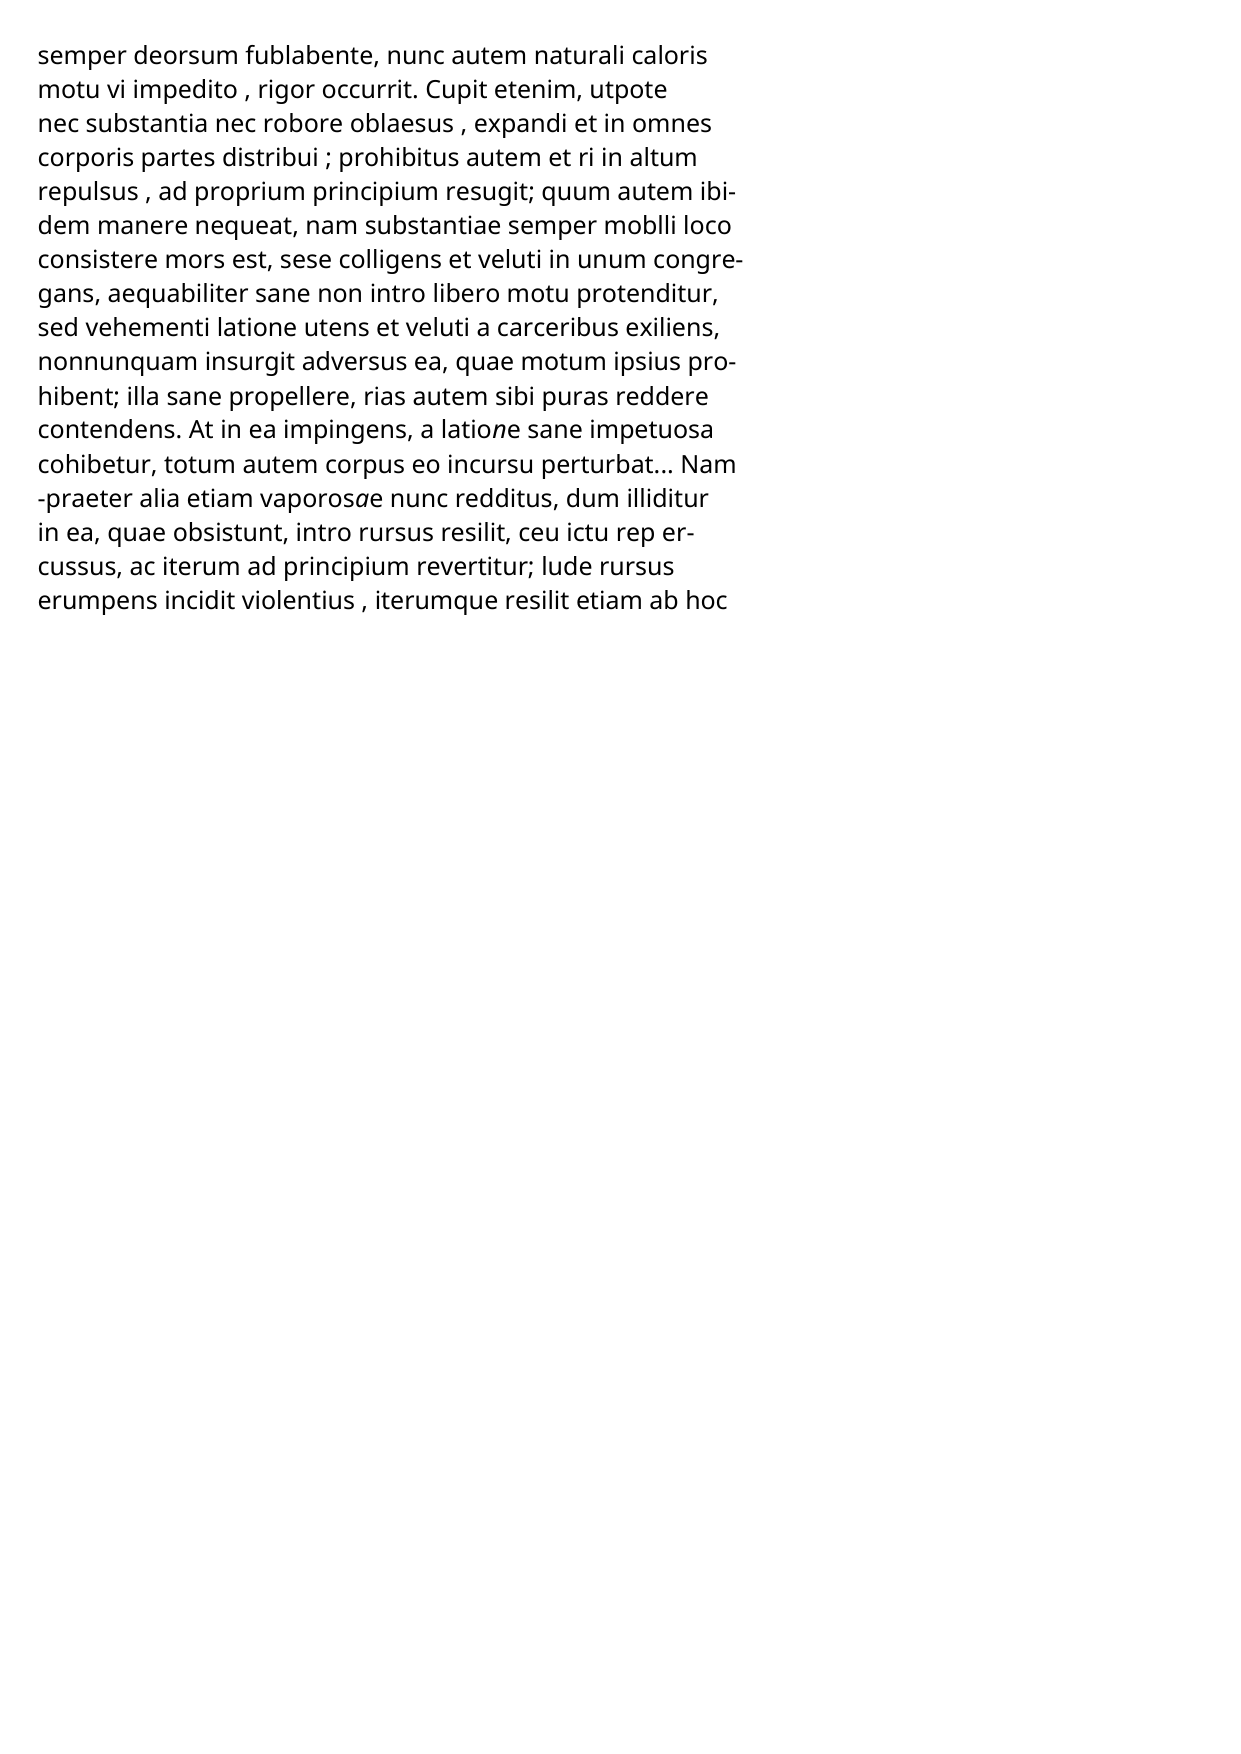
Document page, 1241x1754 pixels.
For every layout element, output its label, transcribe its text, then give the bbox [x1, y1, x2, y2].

text semper deorsum fublabente, nunc autem naturali caloris motu vi impedito , rigor occurrit. Cupit etenim, utpote nec substantia nec robore oblaesus , expandi et in omnes corporis partes distribui ; prohibitus autem et ri in altum repulsus , ad proprium principium resugit; quum autem ibi- dem manere nequeat, nam substantiae semper moblli loco consistere mors est, sese colligens et veluti in unum congre- gans, aequabiliter sane non intro libero motu protenditur, sed vehementi latione utens et veluti a carceribus exiliens, nonnunquam insurgit adversus ea, quae motum ipsius pro- hibent; illa sane propellere, rias autem sibi puras reddere contendens. At in ea impingens, a latione sane impetuosa cohibetur, totum autem corpus eo incursu perturbat... Nam -praeter alia etiam vaporosae nunc redditus, dum illiditur in ea, quae obsistunt, intro rursus resilit, ceu ictu rep er- cussus, ac iterum ad principium revertitur; lude rursus erumpens incidit violentius , iterumque resilit etiam ab hoc [37, 37, 1203, 617]
